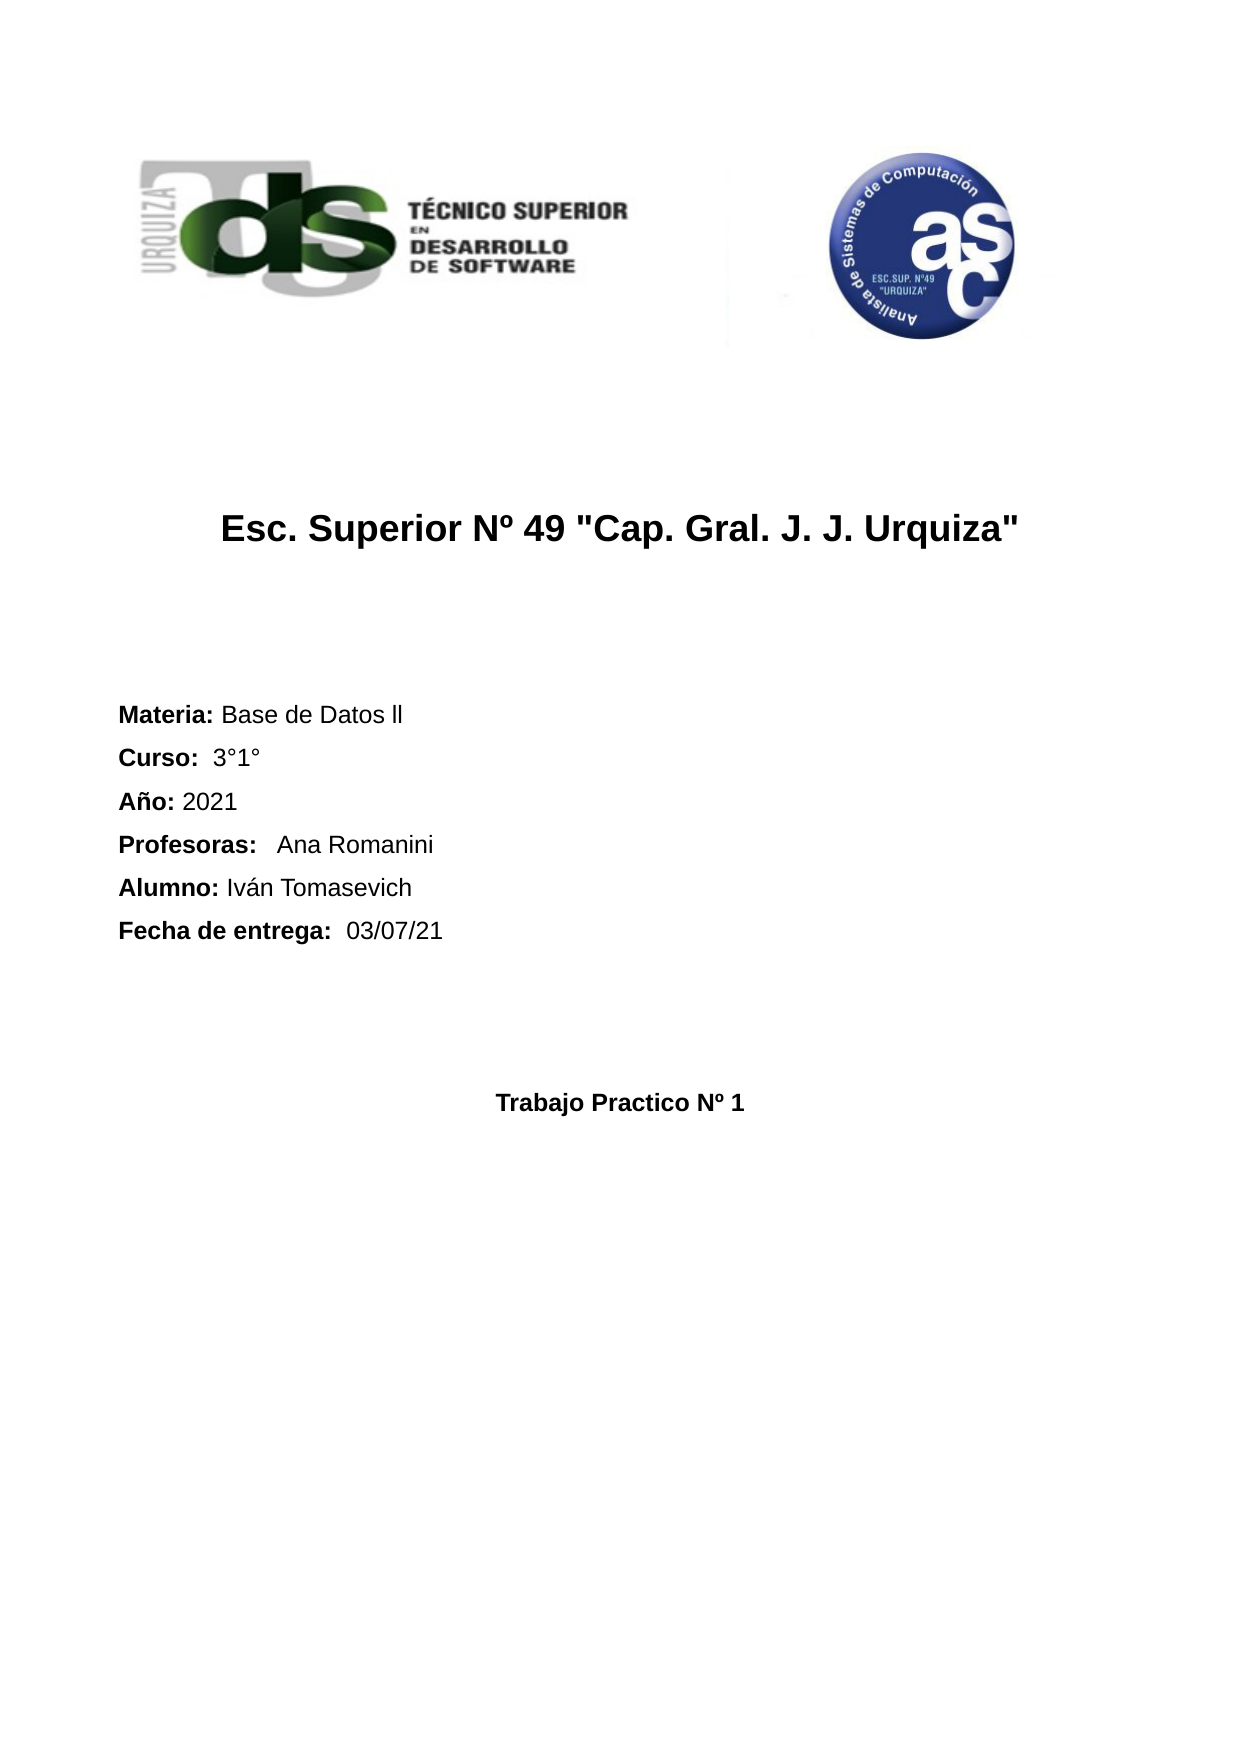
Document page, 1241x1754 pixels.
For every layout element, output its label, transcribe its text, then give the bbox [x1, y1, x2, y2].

text Esc. Superior Nº 49 "Cap. Gral. J. J. Urquiza" [118, 506, 1122, 549]
text Materia: Base de Datos ll [118, 700, 1122, 729]
text Alumno: Iván Tomasevich [118, 873, 1122, 902]
text Curso: 3°1° [118, 743, 1122, 772]
picture [123, 146, 644, 327]
text Fecha de entrega: 03/07/21 [118, 916, 1122, 945]
text Trabajo Practico Nº 1 [118, 1088, 1122, 1117]
text Año: 2021 [118, 787, 1122, 815]
text Profesoras: Ana Romanini [118, 830, 1122, 858]
